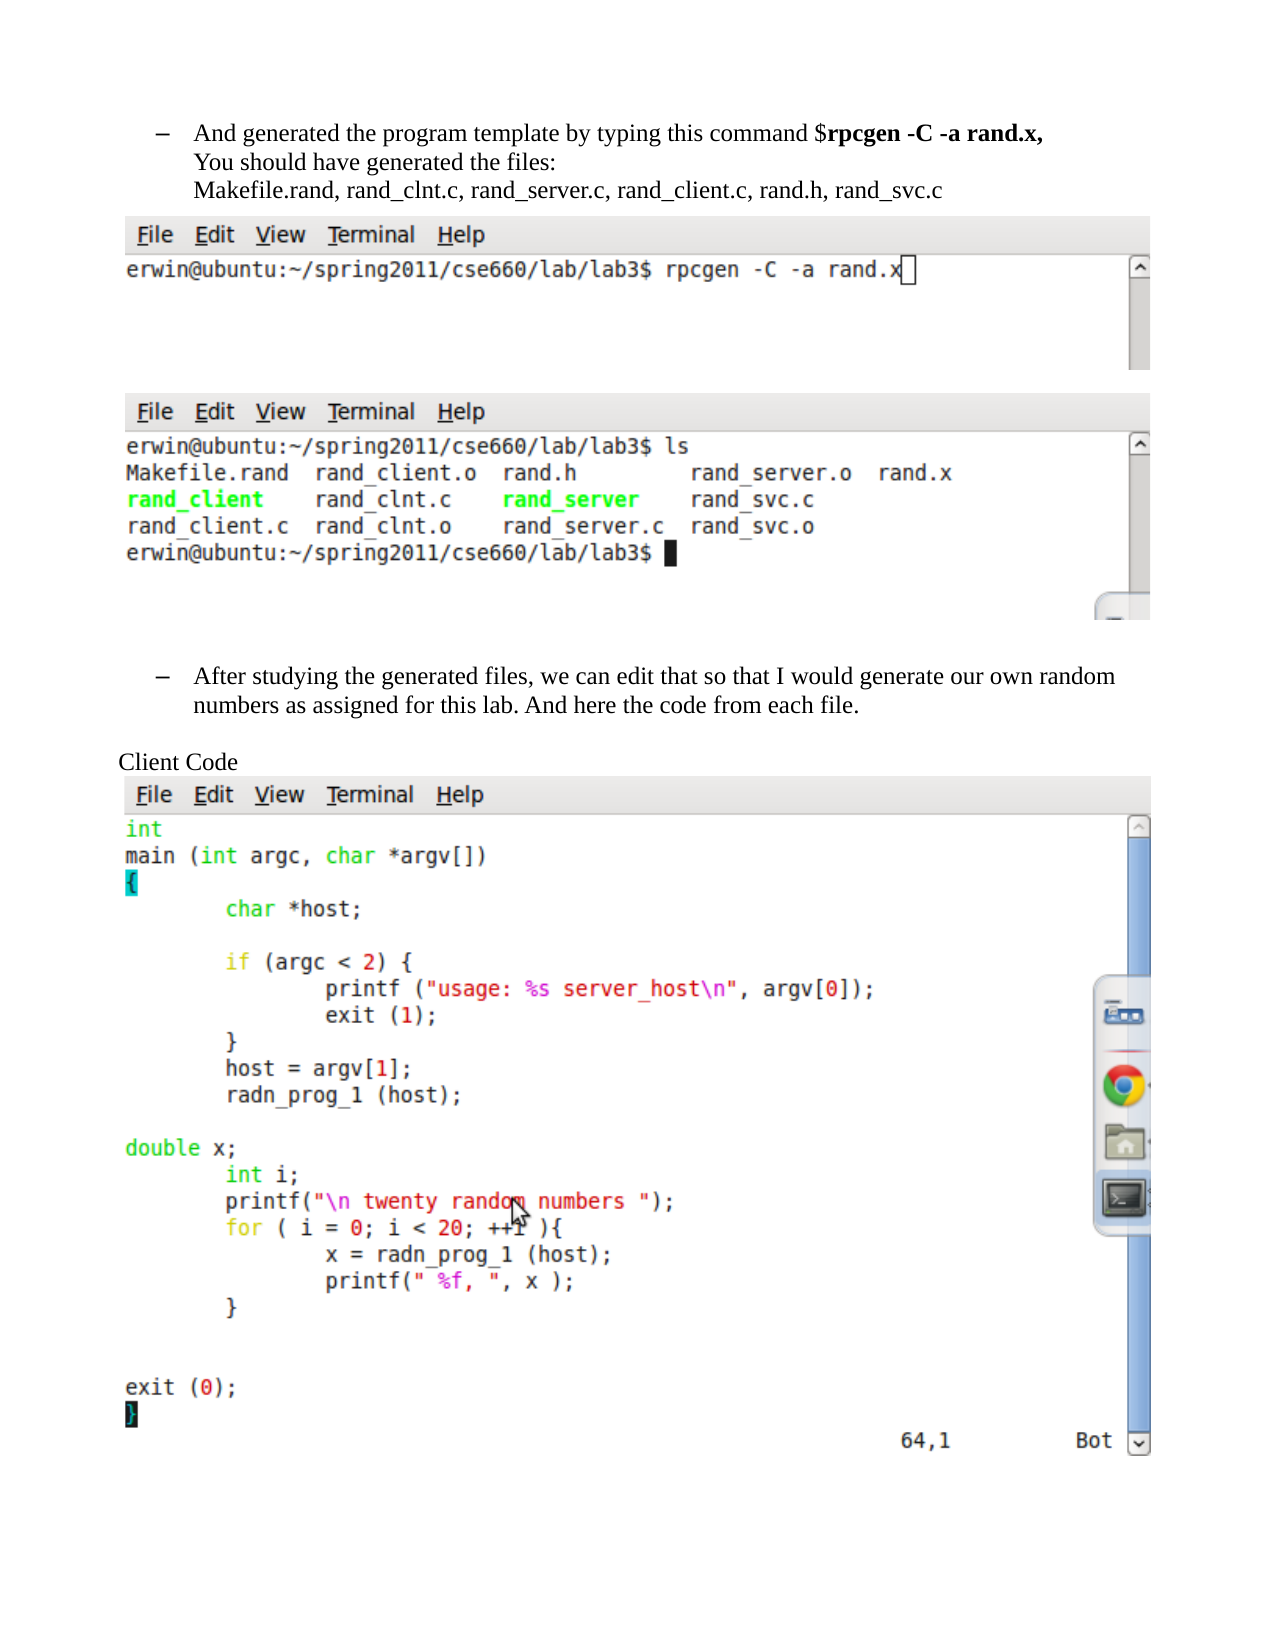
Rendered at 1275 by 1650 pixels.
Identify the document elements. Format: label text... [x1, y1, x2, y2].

list And generated the program template by typing this command $rpcgen -C -a rand.x, [156, 118, 1157, 147]
list You should have generated the files: [156, 147, 1157, 176]
picture [125, 216, 1150, 370]
text Client Code [118, 747, 1157, 776]
picture [124, 776, 1151, 1456]
list Makefile.rand, rand_clnt.c, rand_server.c, rand_client.c, rand.h, rand_svc.c [156, 176, 1157, 204]
picture [125, 393, 1150, 620]
list After studying the generated files, we can edit that so that I would generate our own random numbers as assigned for this lab. And here the code from each file. [156, 661, 1157, 719]
